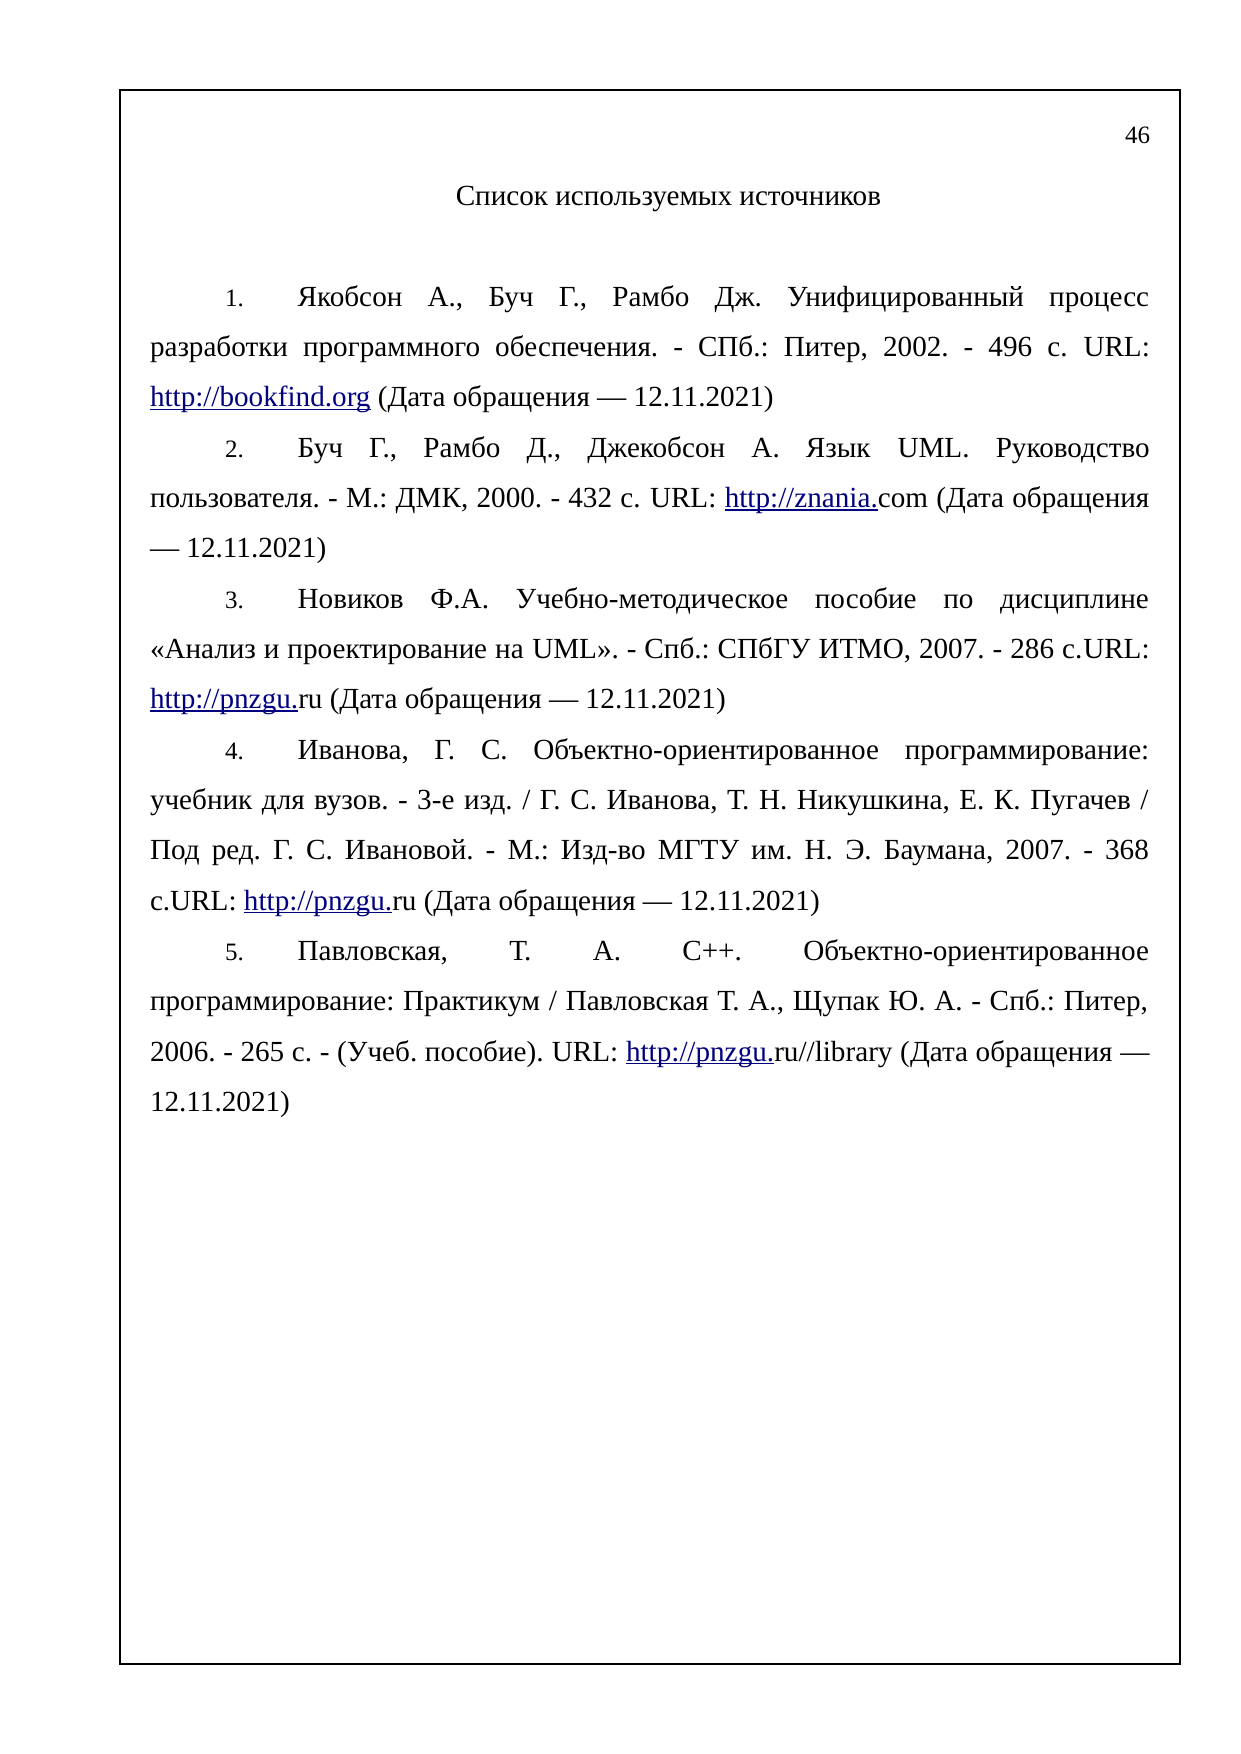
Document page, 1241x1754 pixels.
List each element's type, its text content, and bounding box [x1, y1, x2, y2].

list Буч Г., Рамбо Д., Джекобсон А. Язык UML. Руководство пользователя. - М.: ДМК, 2000. - 432 с. URL: http://znania.com (Дата обращения — 12.11.2021) [150, 430, 1149, 564]
list Якобсон А., Буч Г., Рамбо Дж. Унифицированный процесс разработки программного обеспечения. - СПб.: Питер, 2002. - 496 с. URL: http://bookfind.org (Дата обращения — 12.11.2021) [150, 279, 1149, 413]
list Иванова, Г. С. Объектно-ориентированное программирование: учебник для вузов. - 3-е изд. / Г. С. Иванова, Т. Н. Никушкина, Е. К. Пугачев / Под ред. Г. С. Ивановой. - М.: Изд-во МГТУ им. Н. Э. Баумана, 2007. - 368 с.URL: http://pnzgu.ru (Дата обращения — 12.11.2021) [150, 732, 1149, 916]
list Новиков Ф.А. Учебно-методическое пособие по дисциплине «Анализ и проектирование на UML». - Спб.: СПбГУ ИТМО, 2007. - 286 с.URL: http://pnzgu.ru (Дата обращения — 12.11.2021) [150, 581, 1149, 715]
text Список используемых источников [212, 178, 1070, 212]
list Павловская, Т. А. С++. Объектно-ориентированное программирование: Практикум / Павловская Т. А., Щупак Ю. А. - Спб.: Питер, 2006. - 265 с. - (Учеб. пособие). URL: http://pnzgu.ru//library (Дата обращения — 12.11.2021) [150, 933, 1149, 1117]
